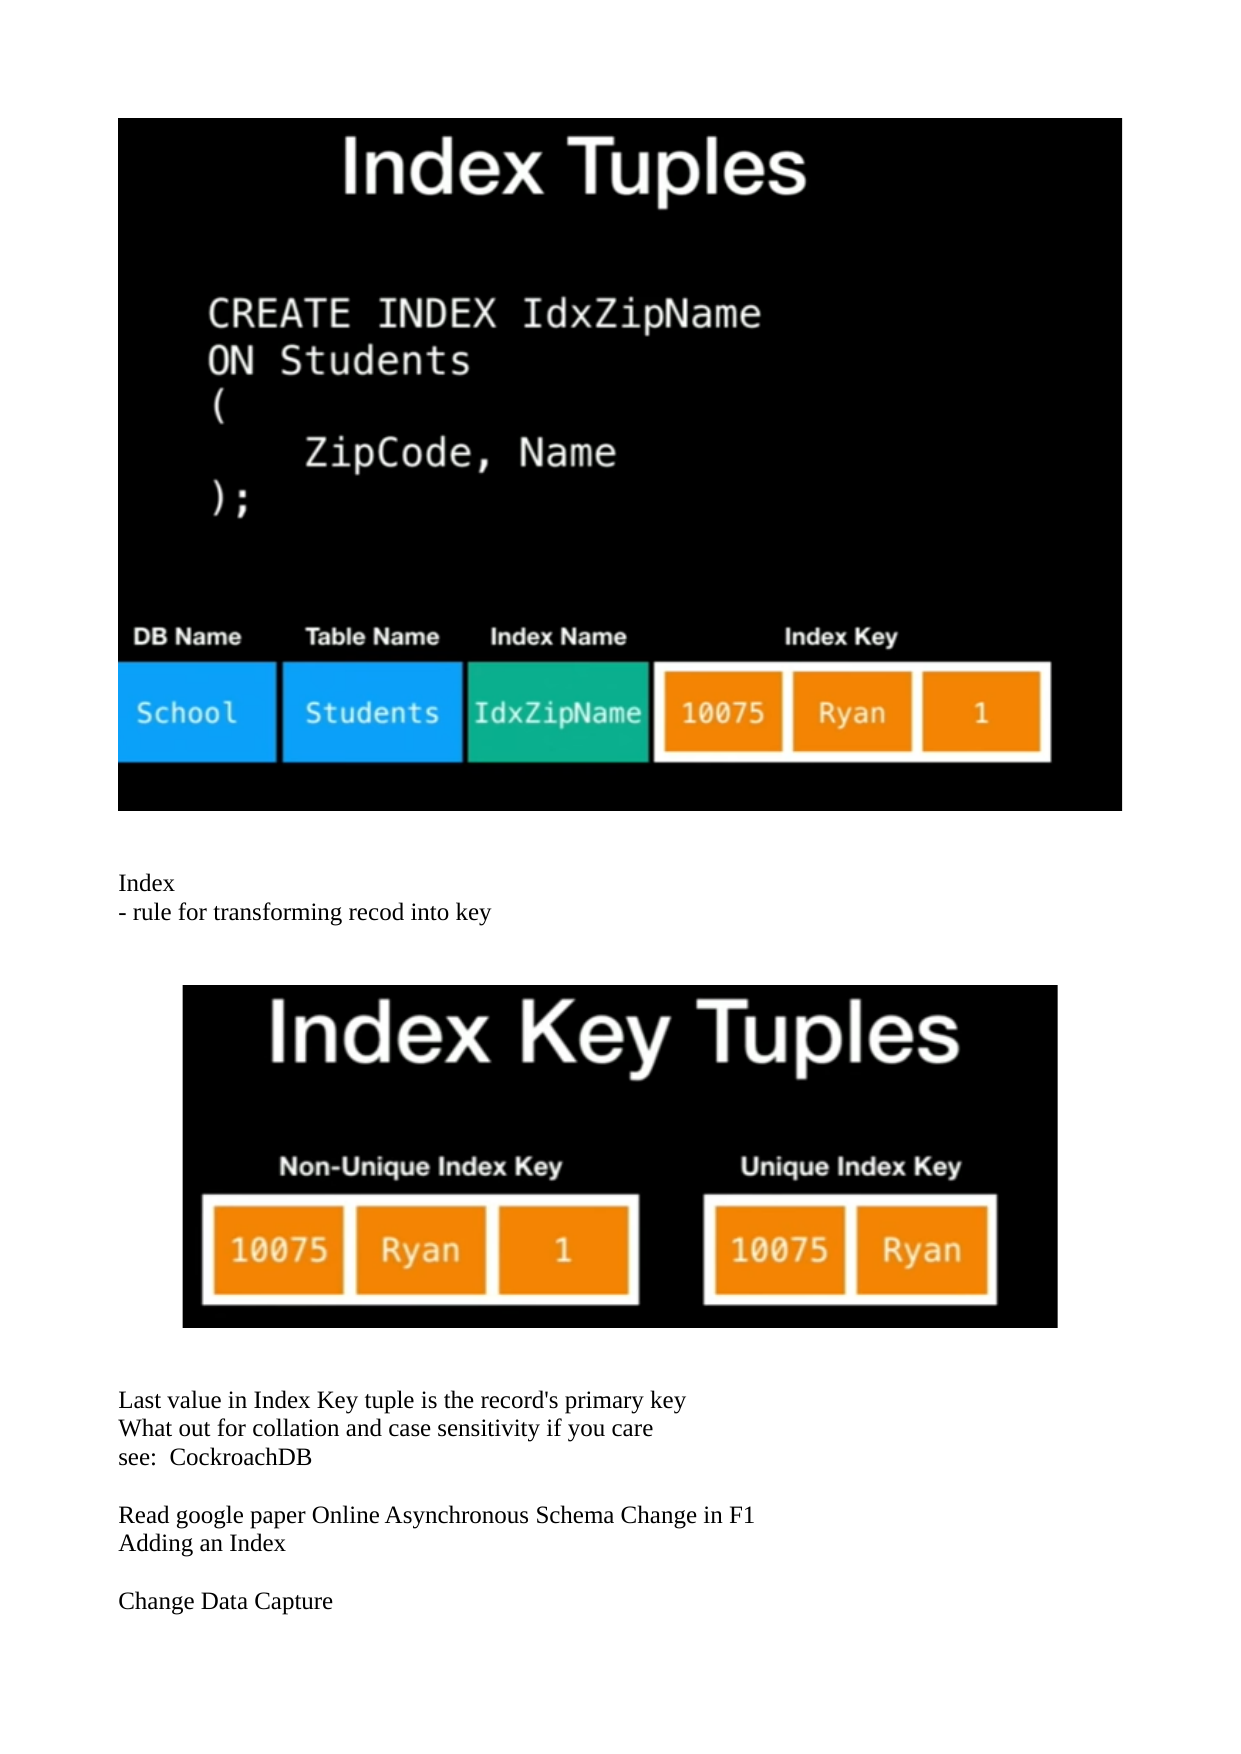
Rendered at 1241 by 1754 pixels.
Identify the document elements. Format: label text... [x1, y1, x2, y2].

text Index - rule for transforming recod into key [118, 868, 1122, 926]
text see: CockroachDB [118, 1442, 1122, 1471]
text Last value in Index Key tuple is the record's primary key [118, 1385, 1122, 1413]
text Change Data Capture [118, 1586, 1122, 1615]
text What out for collation and case sensitivity if you care [118, 1413, 1122, 1442]
text Read google paper Online Asynchronous Schema Change in F1 Adding an Index [118, 1500, 1122, 1557]
picture [182, 985, 1058, 1328]
picture [118, 118, 1123, 811]
